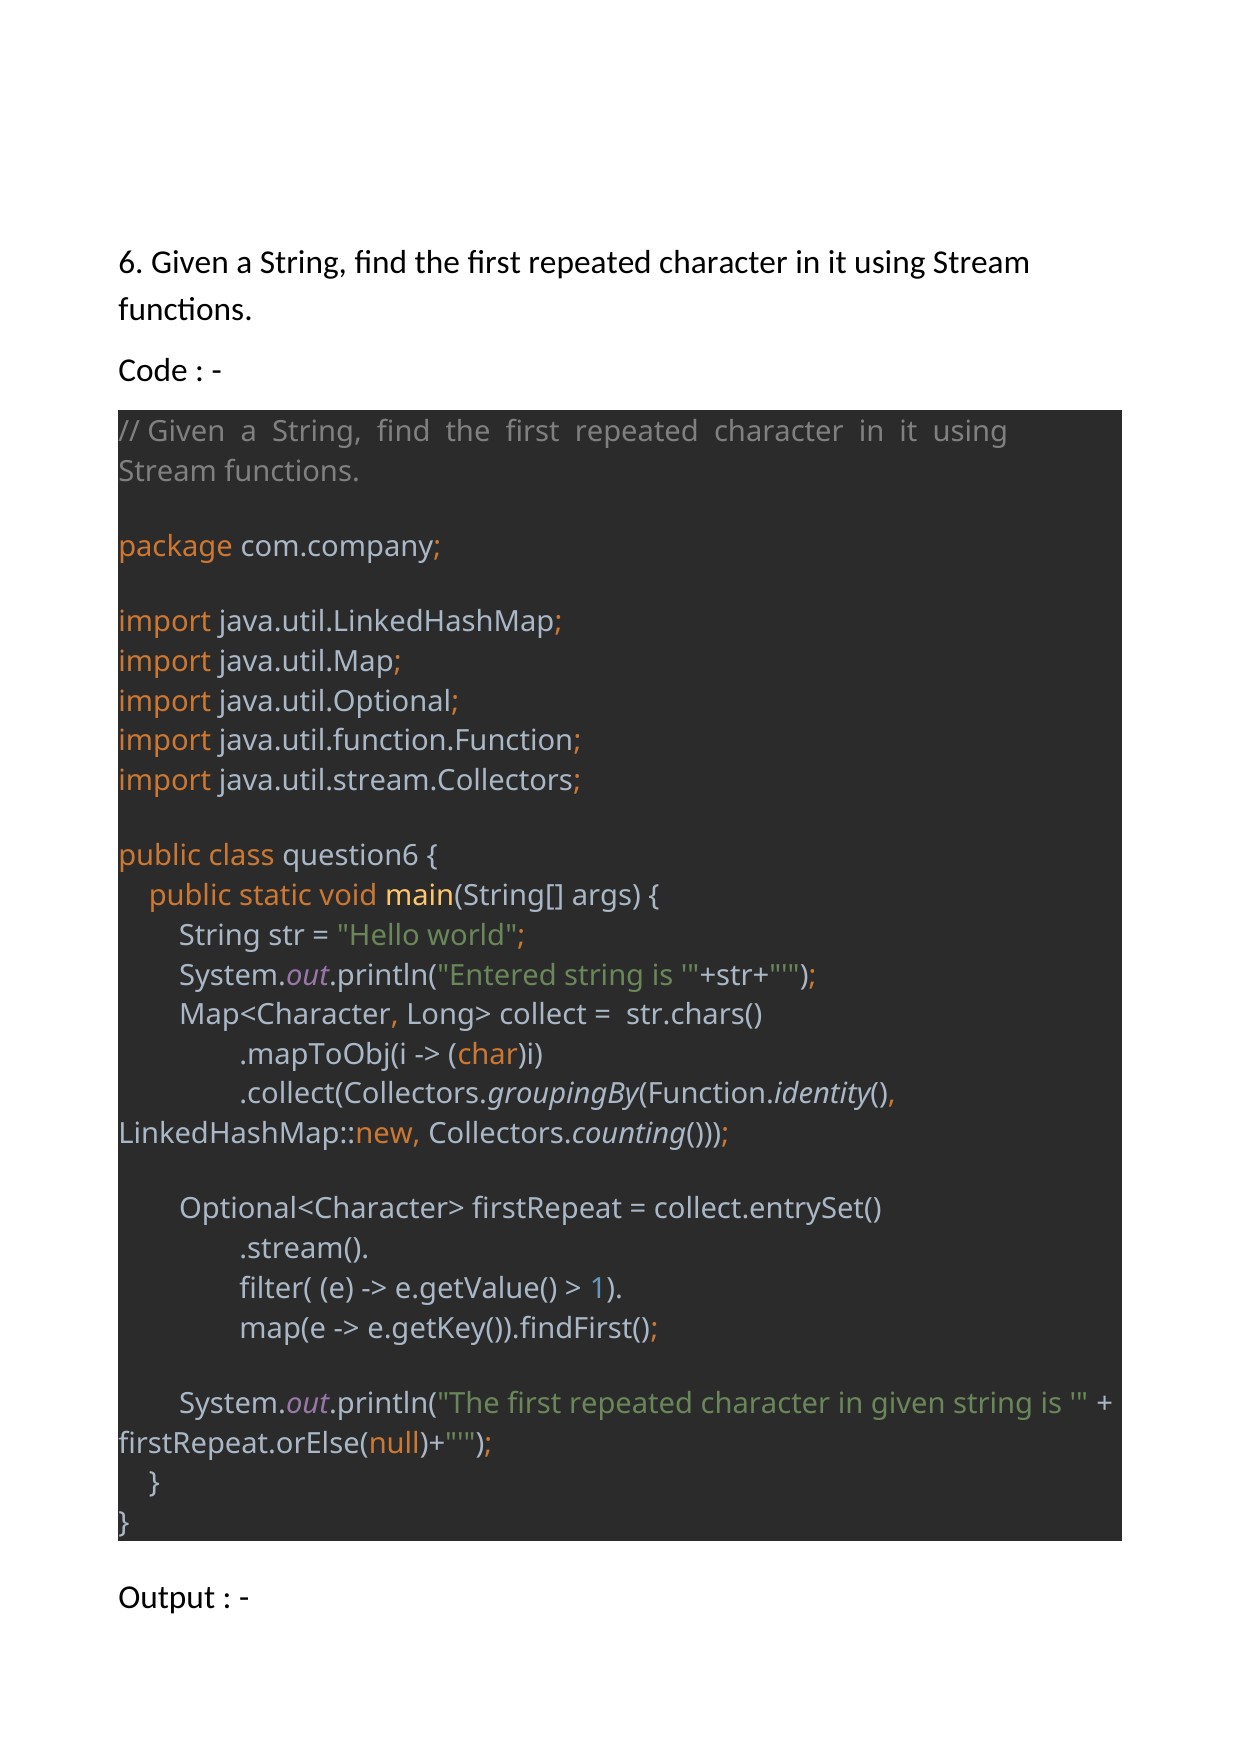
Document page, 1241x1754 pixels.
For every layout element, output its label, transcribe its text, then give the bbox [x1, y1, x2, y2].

text 6. Given a String, find the first repeated character in it using Stream functions. [118, 241, 1122, 328]
text // Given a String, find the first repeated character in it using Stream functions. package com.company; import java.util.LinkedHashMap; import java.util.Map; import java.util.Optional; import java.util.function.Function; import java.util.stream.Collectors; public class question6 { public static void main(String[] args) { String str = "Hello world"; System.out.println("Entered string is '"+str+"'"); Map<Character, Long> collect = str.chars() .mapToObj(i -> (char)i) .collect(Collectors.groupingBy(Function.identity(), LinkedHashMap::new, Collectors.counting())); Optional<Character> firstRepeat = collect.entrySet() .stream(). filter( (e) -> e.getValue() > 1). map(e -> e.getKey()).findFirst(); System.out.println("The first repeated character in given string is '" + firstRepeat.orElse(null)+"'"); } } [118, 410, 1122, 1541]
text Code : - [118, 349, 1122, 390]
text Output : - [118, 1577, 1122, 1617]
